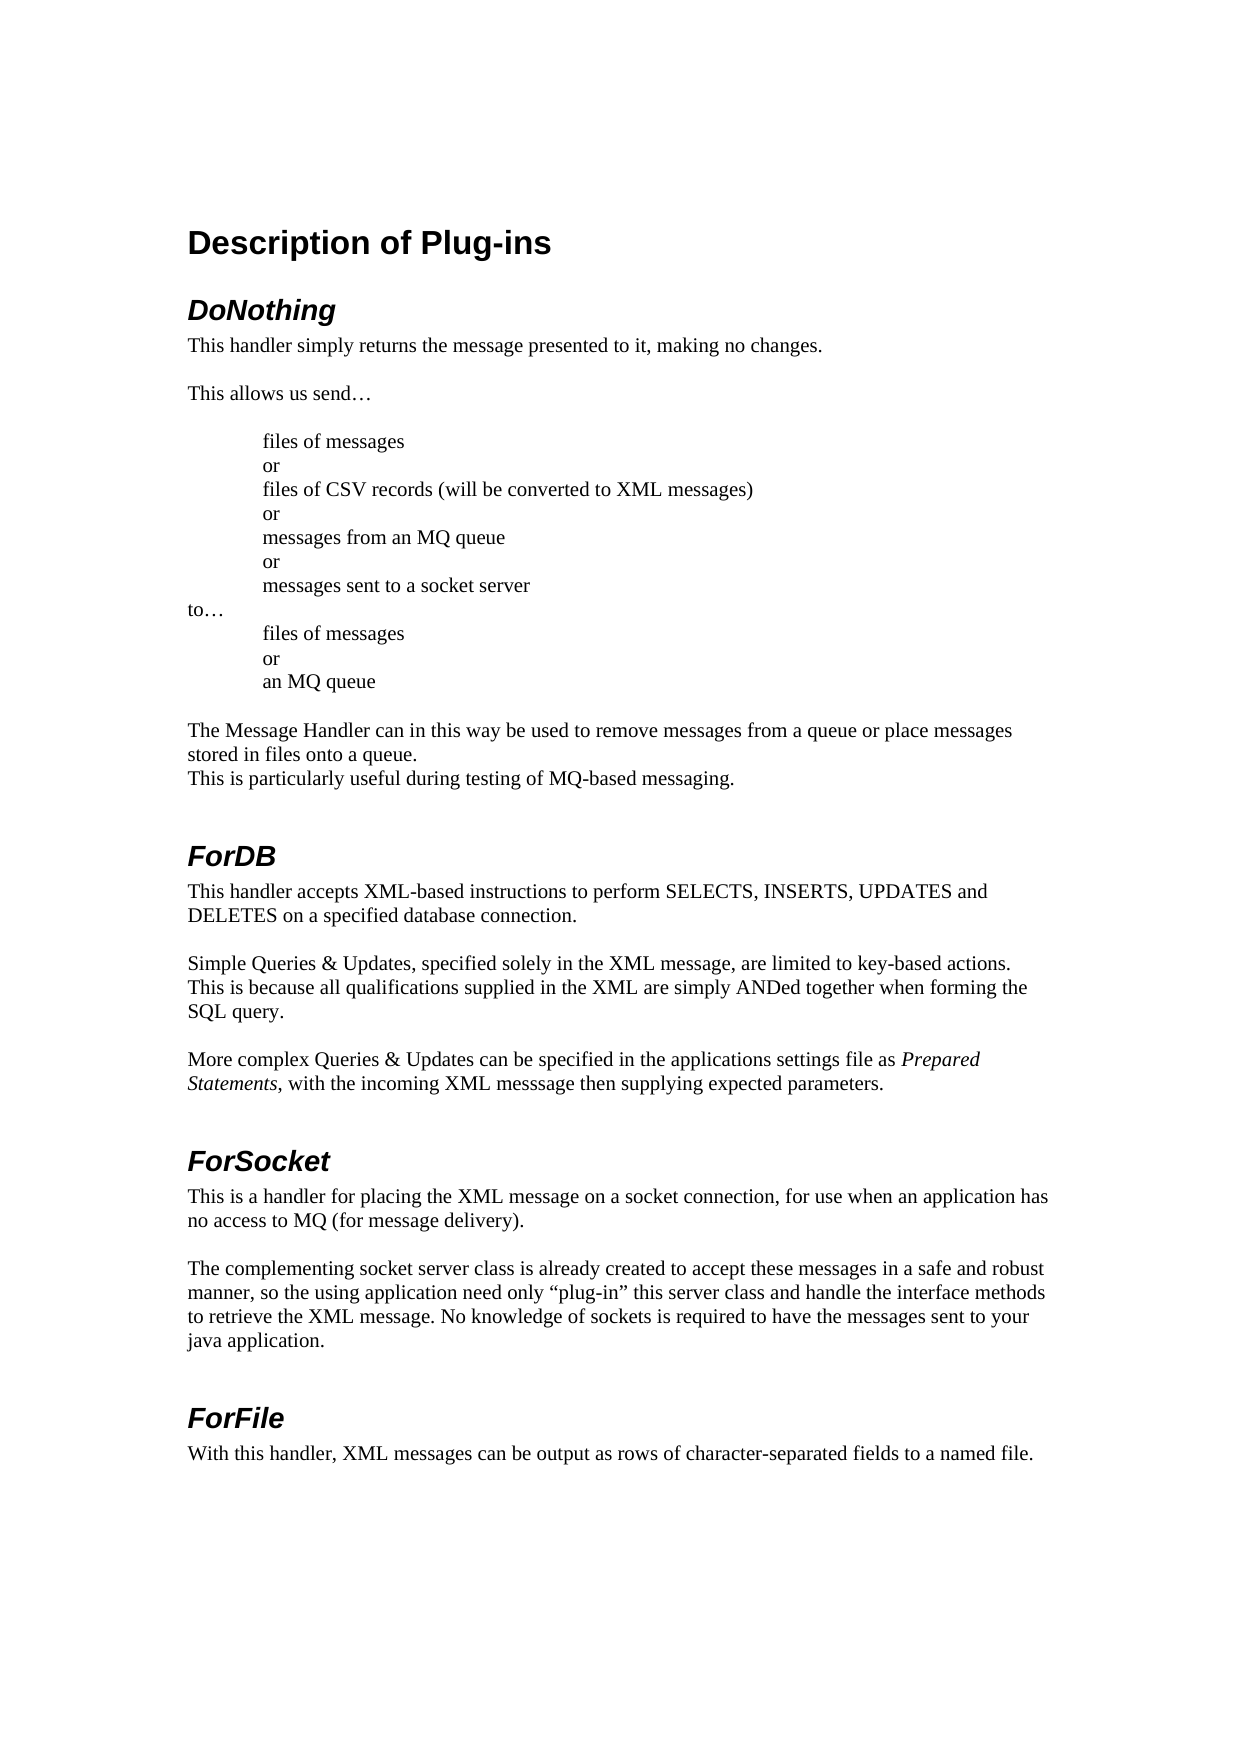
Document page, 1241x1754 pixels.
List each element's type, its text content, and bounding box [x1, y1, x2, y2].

subtitle DoNothing [187, 293, 1053, 326]
text This is a handler for placing the XML message on a socket connection, for use when an application has no access to MQ (for message delivery). [187, 1184, 1053, 1232]
text This allows us send… [187, 381, 1053, 405]
text The Message Handler can in this way be used to remove messages from a queue or place messages stored in files onto a queue. [187, 718, 1053, 766]
text or [187, 549, 1053, 573]
text With this handler, XML messages can be output as rows of character-separated fields to a named file. [187, 1441, 1053, 1465]
text messages from an MQ queue [187, 525, 1053, 549]
text files of messages [187, 621, 1053, 645]
text or [187, 501, 1053, 525]
text or [187, 453, 1053, 477]
text or [187, 645, 1053, 669]
text Simple Queries & Updates, specified solely in the XML message, are limited to key-based actions. This is because all qualifications supplied in the XML are simply ANDed together when forming the SQL query. [187, 951, 1053, 1023]
subtitle ForFile [187, 1402, 1053, 1435]
text This handler simply returns the message presented to it, making no changes. [187, 333, 1053, 357]
text an MQ queue [187, 669, 1053, 693]
text to… [187, 597, 1053, 621]
subtitle ForDB [187, 839, 1053, 872]
text files of messages [187, 429, 1053, 453]
text messages sent to a socket server [187, 573, 1053, 597]
text This handler accepts XML-based instructions to perform SELECTS, INSERTS, UPDATES and DELETES on a specified database connection. [187, 879, 1053, 927]
text This is particularly useful during testing of MQ-based messaging. [187, 766, 1053, 790]
text The complementing socket server class is already created to accept these messages in a safe and robust manner, so the using application need only “plug-in” this server class and handle the interface methods to retrieve the XML message. No knowledge of sockets is required to have the messages sent to your java application. [187, 1256, 1053, 1352]
text files of CSV records (will be converted to XML messages) [187, 477, 1053, 501]
subtitle Description of Plug-ins [187, 223, 1053, 262]
text More complex Queries & Updates can be specified in the applications settings file as Prepared Statements, with the incoming XML messsage then supplying expected parameters. [187, 1047, 1053, 1095]
subtitle ForSocket [187, 1144, 1053, 1178]
